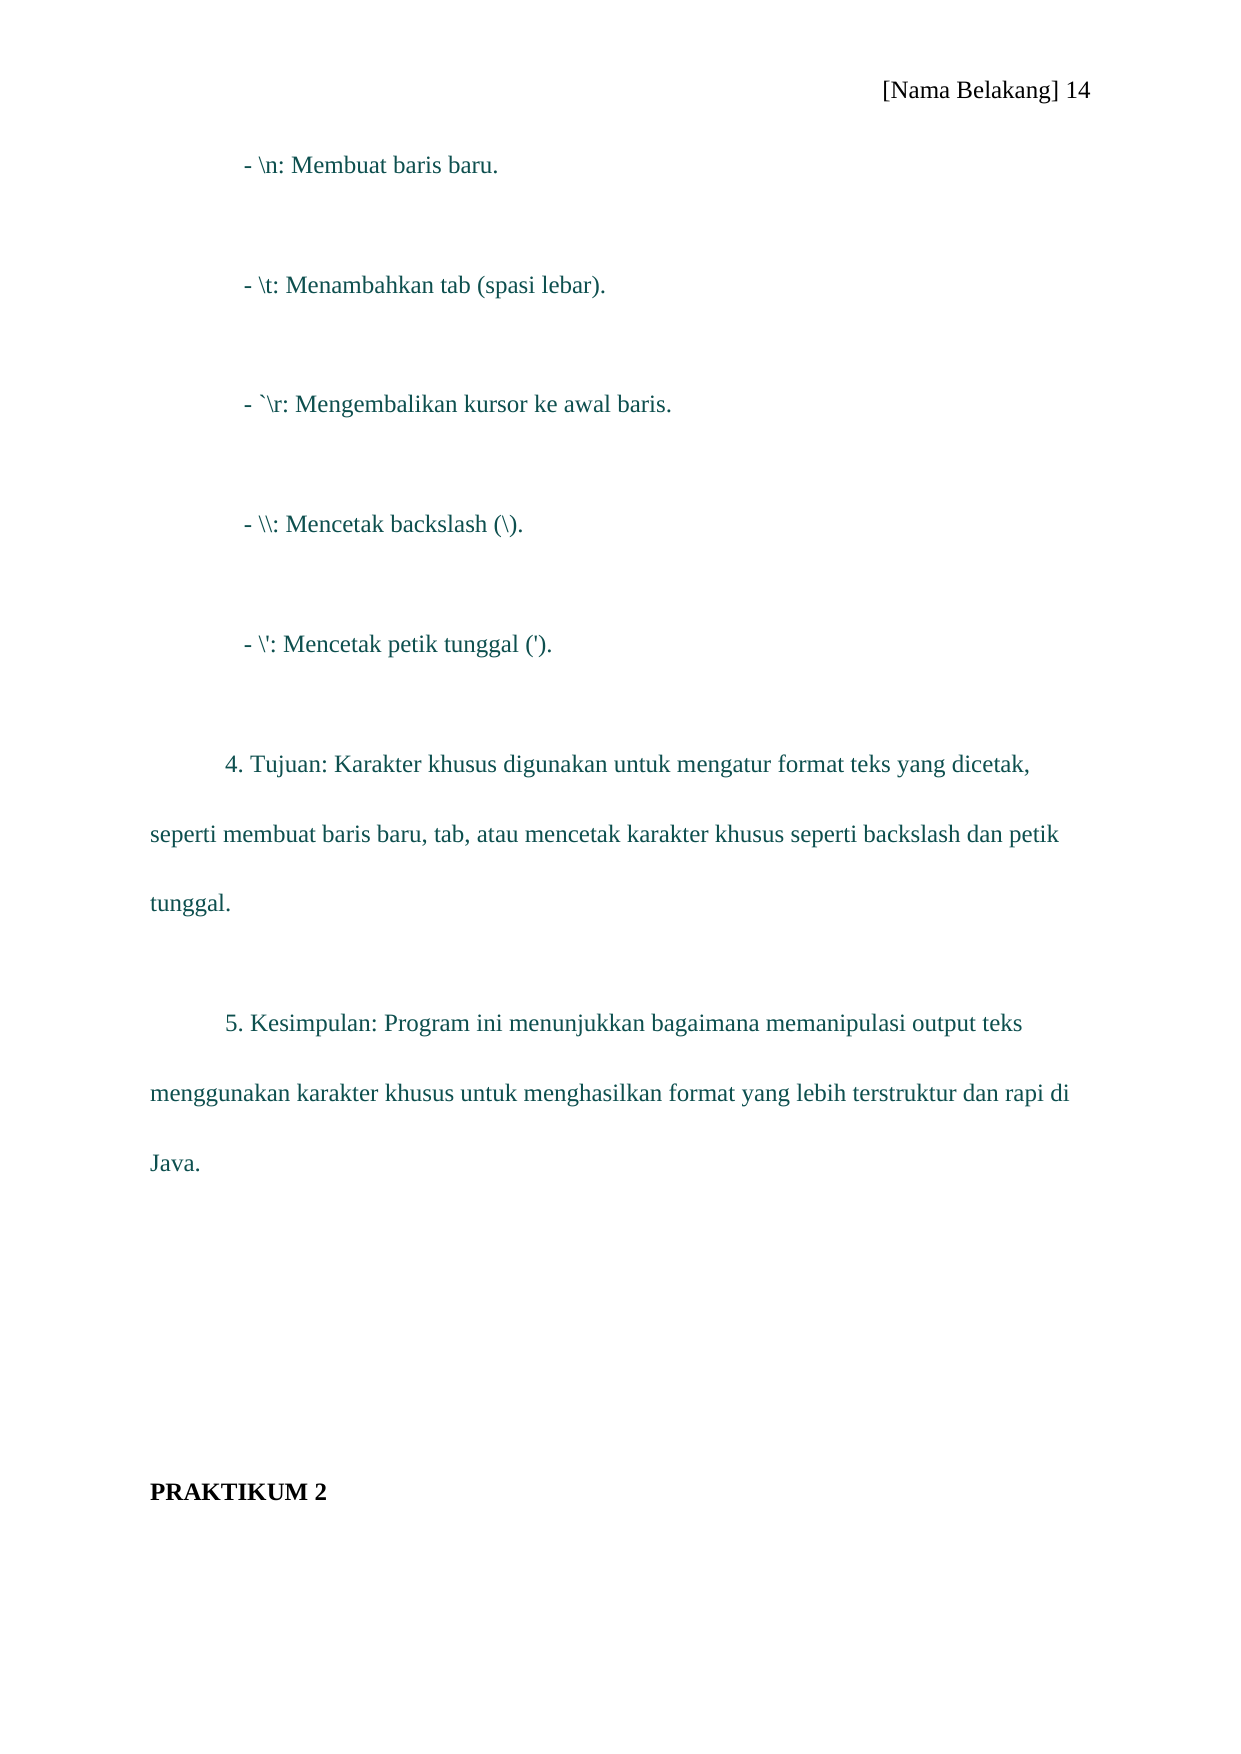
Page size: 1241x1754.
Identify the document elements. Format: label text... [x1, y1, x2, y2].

text - `\r: Mengembalikan kursor ke awal baris. [150, 389, 1090, 418]
text - \t: Menambahkan tab (spasi lebar). [150, 270, 1090, 298]
text - \n: Membuat baris baru. [150, 150, 1090, 179]
text 4. Tujuan: Karakter khusus digunakan untuk mengatur format teks yang dicetak, seperti membuat baris baru, tab, atau mencetak karakter khusus seperti backslash dan petik tunggal. [150, 749, 1090, 917]
text - \': Mencetak petik tunggal ('). [150, 629, 1090, 658]
text PRAKTIKUM 2 [150, 1477, 1090, 1506]
text - \\: Mencetak backslash (\). [150, 509, 1090, 538]
text 5. Kesimpulan: Program ini menunjukkan bagaimana memanipulasi output teks menggunakan karakter khusus untuk menghasilkan format yang lebih terstruktur dan rapi di Java. [150, 1008, 1090, 1177]
